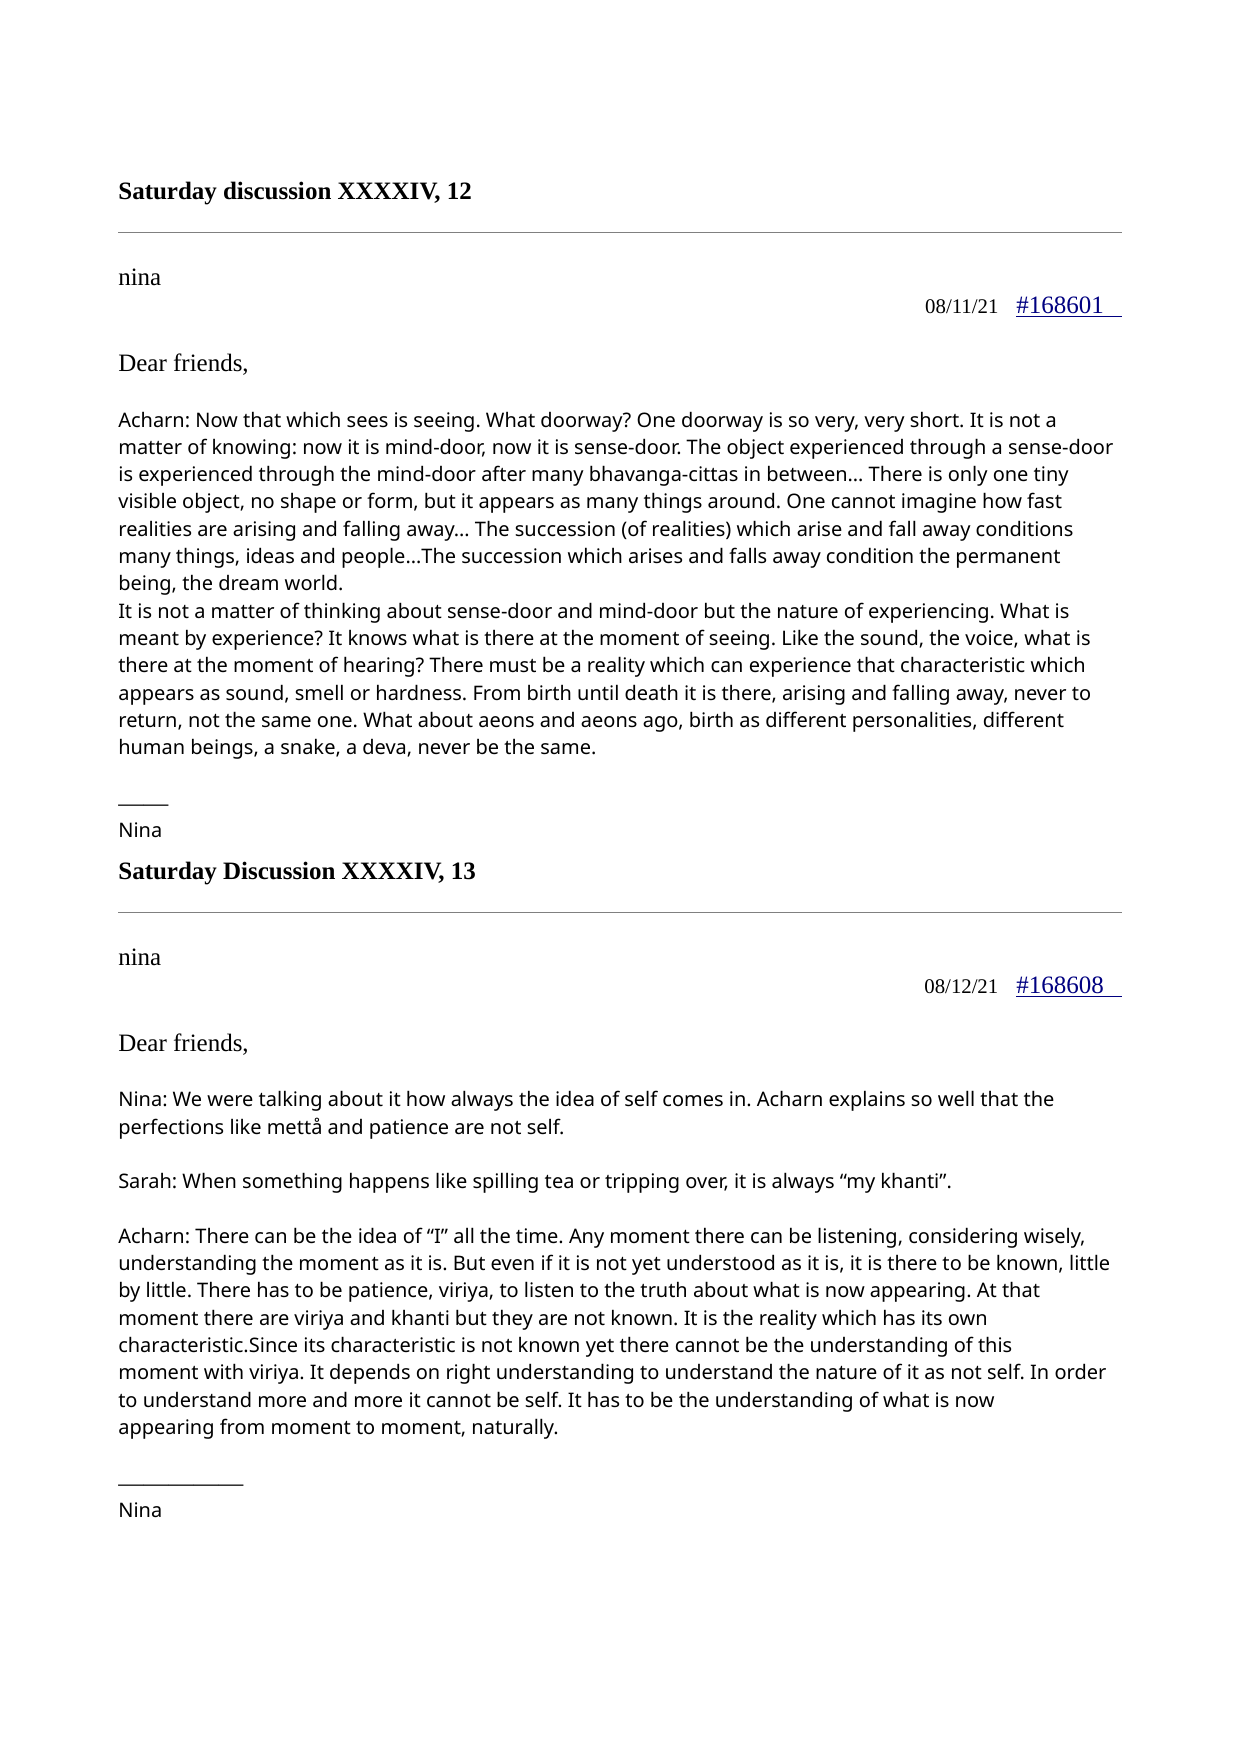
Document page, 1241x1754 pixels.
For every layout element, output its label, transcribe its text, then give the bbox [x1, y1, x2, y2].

subtitle Saturday Discussion XXXXIV, 13 [118, 856, 1122, 885]
table_header nina 08/12/21 #168608 Dear friends, Nina: We were talking about it how always the idea of self comes in. Acharn explains so well that the perfections like mettå and patience are not self. Sarah: When something happens like spilling tea or tripping over, it is always “my khanti”. Acharn: There can be the idea of “I” all the time. Any moment there can be listening, considering wisely, understanding the moment as it is. But even if it is not yet understood as it is, it is there to be known, little by little. There has to be patience, viriya, to listen to the truth about what is now appearing. At that moment there are viriya and khanti but they are not known. It is the reality which has its own characteristic.Since its characteristic is not known yet there cannot be the understanding of this moment with viriya. It depends on right understanding to understand the nature of it as not self. In order to understand more and more it cannot be self. It has to be the understanding of what is now appearing from moment to moment, naturally. ————— Nina [118, 913, 1122, 1524]
subtitle Saturday discussion XXXXIV, 12 [118, 176, 1122, 205]
table_header nina 08/11/21 #168601 Dear friends, Acharn: Now that which sees is seeing. What doorway? One doorway is so very, very short. It is not a matter of knowing: now it is mind-door, now it is sense-door. The object experienced through a sense-door is experienced through the mind-door after many bhavanga-cittas in between… There is only one tiny visible object, no shape or form, but it appears as many things around. One cannot imagine how fast realities are arising and falling away… The succession (of realities) which arise and fall away conditions many things, ideas and people…The succession which arises and falls away condition the permanent being, the dream world. It is not a matter of thinking about sense-door and mind-door but the nature of experiencing. What is meant by experience? It knows what is there at the moment of seeing. Like the sound, the voice, what is there at the moment of hearing? There must be a reality which can experience that characteristic which appears as sound, smell or hardness. From birth until death it is there, arising and falling away, never to return, not the same one. What about aeons and aeons ago, birth as different personalities, different human beings, a snake, a deva, never be the same. —— Nina [118, 233, 1122, 844]
